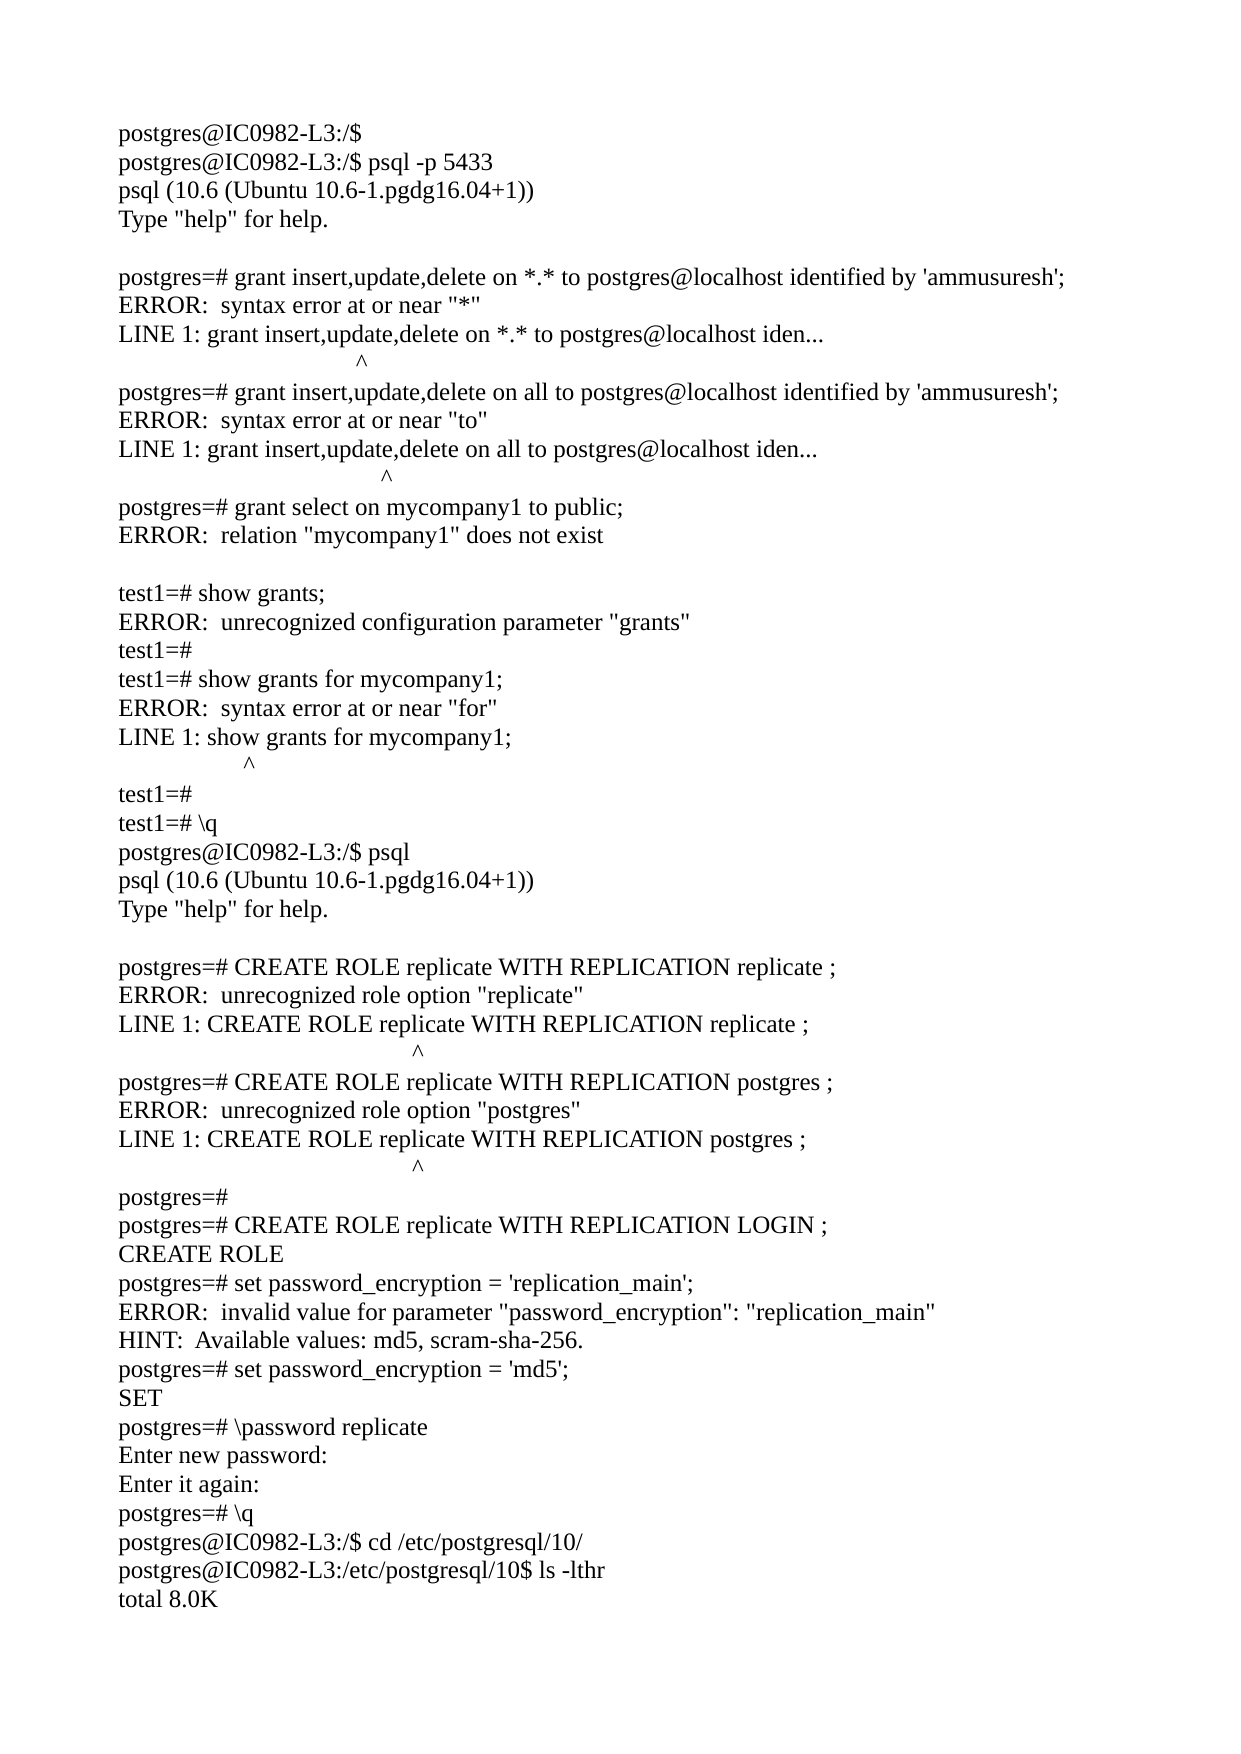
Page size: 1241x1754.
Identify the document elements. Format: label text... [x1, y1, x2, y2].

text LINE 1: grant insert,update,delete on *.* to postgres@localhost iden... [118, 319, 1122, 348]
text Type "help" for help. [118, 894, 1122, 923]
text ERROR: unrecognized role option "replicate" [118, 981, 1122, 1009]
text ^ [118, 1153, 1122, 1182]
text HINT: Available values: md5, scram-sha-256. [118, 1326, 1122, 1354]
text postgres=# set password_encryption = 'replication_main'; [118, 1268, 1122, 1297]
text Enter new password: [118, 1441, 1122, 1469]
text postgres@IC0982-L3:/$ cd /etc/postgresql/10/ [118, 1527, 1122, 1556]
text postgres=# CREATE ROLE replicate WITH REPLICATION replicate ; [118, 952, 1122, 981]
text postgres=# \password replicate [118, 1412, 1122, 1441]
text psql (10.6 (Ubuntu 10.6-1.pgdg16.04+1)) [118, 176, 1122, 204]
text ^ [118, 348, 1122, 377]
text postgres=# CREATE ROLE replicate WITH REPLICATION LOGIN ; [118, 1211, 1122, 1239]
text postgres=# set password_encryption = 'md5'; [118, 1354, 1122, 1383]
text postgres=# grant insert,update,delete on *.* to postgres@localhost identified by 'ammusuresh'; [118, 262, 1122, 291]
text postgres=# grant select on mycompany1 to public; [118, 492, 1122, 521]
text Type "help" for help. [118, 204, 1122, 233]
text CREATE ROLE [118, 1239, 1122, 1268]
text ERROR: syntax error at or near "to" [118, 406, 1122, 434]
text test1=# [118, 779, 1122, 808]
text postgres=# grant insert,update,delete on all to postgres@localhost identified by 'ammusuresh'; [118, 377, 1122, 406]
text postgres@IC0982-L3:/$ [118, 118, 1122, 147]
text test1=# show grants; [118, 578, 1122, 607]
text LINE 1: show grants for mycompany1; [118, 722, 1122, 751]
text postgres@IC0982-L3:/$ psql [118, 837, 1122, 866]
text ^ [118, 1038, 1122, 1067]
text ^ [118, 463, 1122, 492]
text ^ [118, 751, 1122, 779]
text postgres=# \q [118, 1498, 1122, 1527]
text LINE 1: CREATE ROLE replicate WITH REPLICATION replicate ; [118, 1009, 1122, 1038]
text postgres@IC0982-L3:/etc/postgresql/10$ ls -lthr [118, 1556, 1122, 1584]
text ERROR: unrecognized configuration parameter "grants" [118, 607, 1122, 636]
text test1=# [118, 636, 1122, 664]
text ERROR: syntax error at or near "for" [118, 693, 1122, 722]
text ERROR: relation "mycompany1" does not exist [118, 521, 1122, 549]
text postgres=# [118, 1182, 1122, 1211]
text SET [118, 1383, 1122, 1412]
text Enter it again: [118, 1469, 1122, 1498]
text psql (10.6 (Ubuntu 10.6-1.pgdg16.04+1)) [118, 866, 1122, 894]
text LINE 1: CREATE ROLE replicate WITH REPLICATION postgres ; [118, 1124, 1122, 1153]
text ERROR: syntax error at or near "*" [118, 291, 1122, 319]
text ERROR: invalid value for parameter "password_encryption": "replication_main" [118, 1297, 1122, 1326]
text total 8.0K [118, 1584, 1122, 1613]
text postgres@IC0982-L3:/$ psql -p 5433 [118, 147, 1122, 176]
text ERROR: unrecognized role option "postgres" [118, 1096, 1122, 1124]
text LINE 1: grant insert,update,delete on all to postgres@localhost iden... [118, 434, 1122, 463]
text test1=# show grants for mycompany1; [118, 664, 1122, 693]
text postgres=# CREATE ROLE replicate WITH REPLICATION postgres ; [118, 1067, 1122, 1096]
text test1=# \q [118, 808, 1122, 837]
